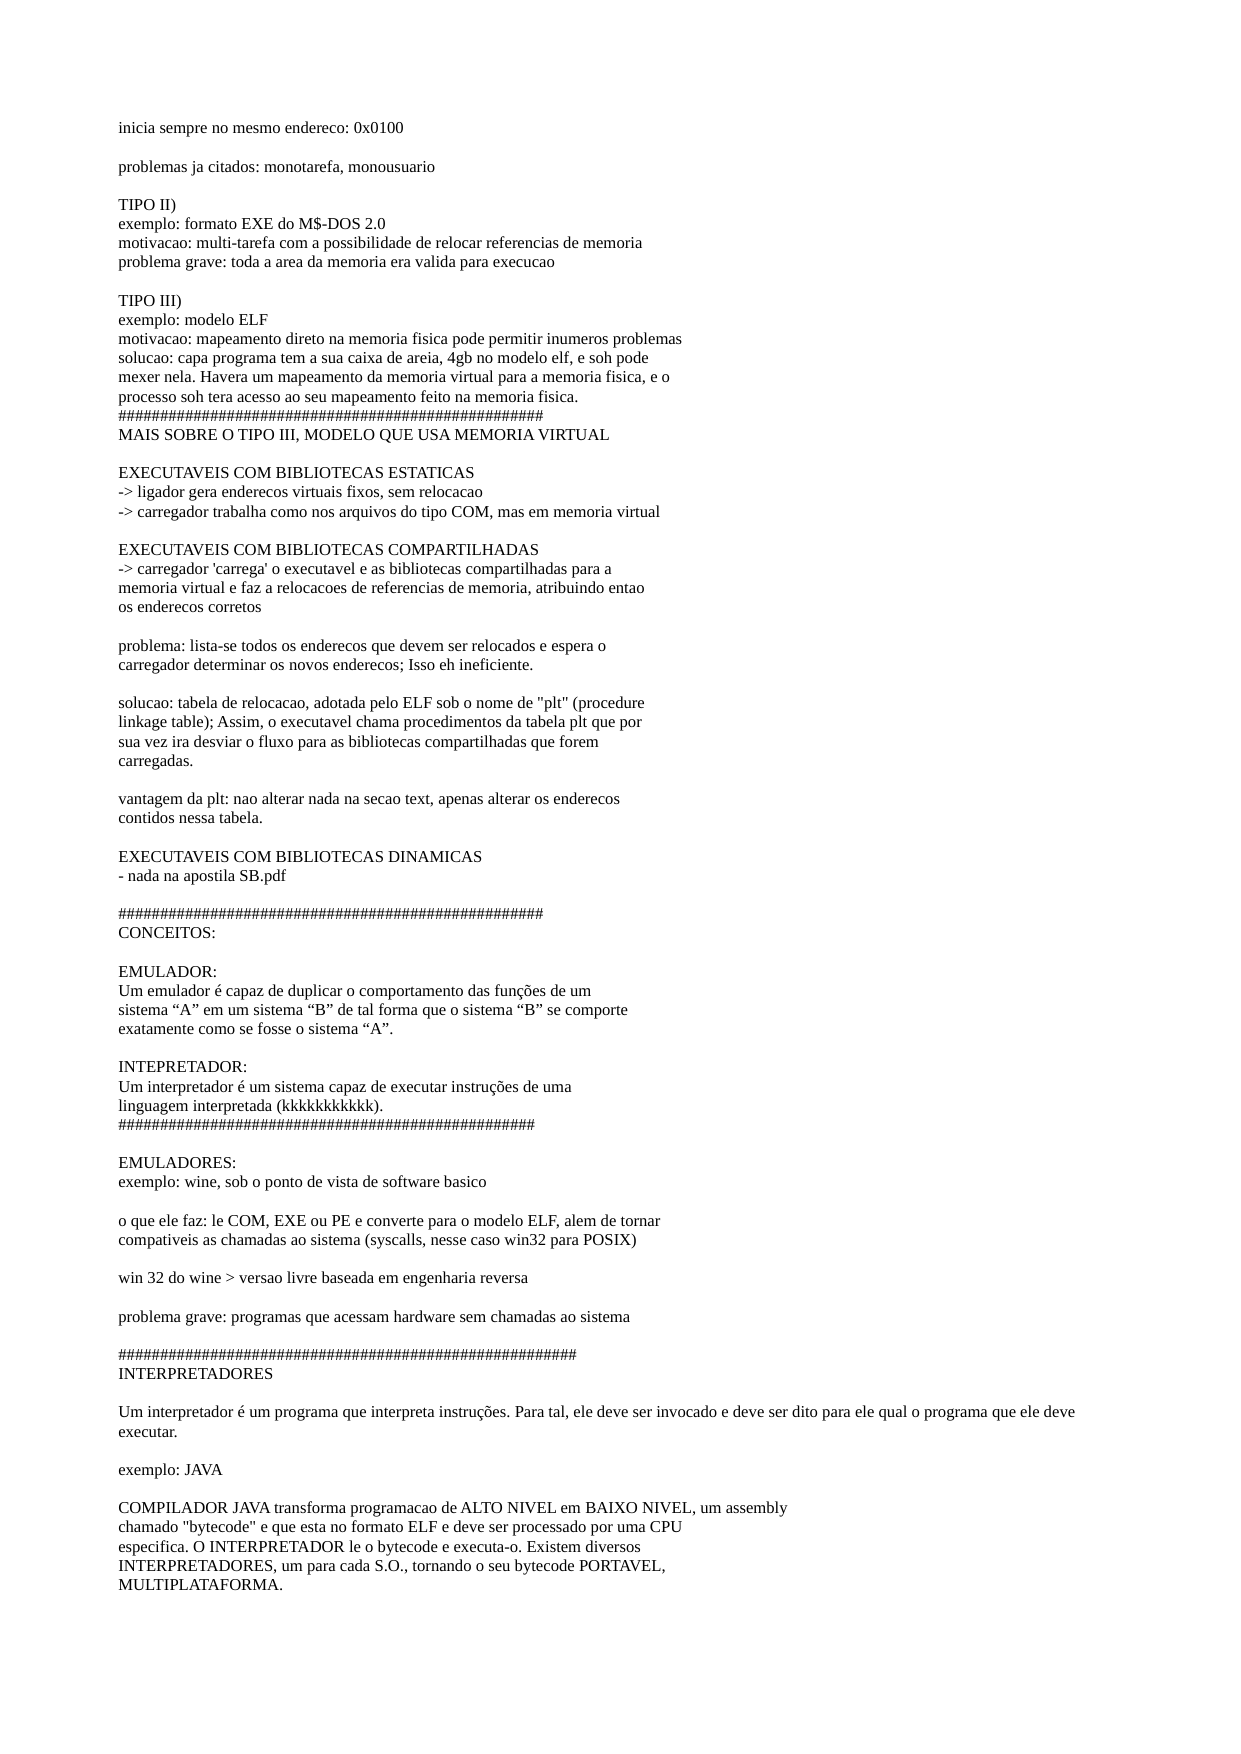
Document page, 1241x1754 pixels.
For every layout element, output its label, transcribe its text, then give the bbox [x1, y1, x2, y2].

text EXECUTAVEIS COM BIBLIOTECAS DINAMICAS [118, 846, 1122, 866]
text -> carregador 'carrega' o executavel e as bibliotecas compartilhadas para a [118, 559, 1122, 578]
text ################################################### [118, 904, 1122, 923]
text CONCEITOS: [118, 923, 1122, 942]
text INTERPRETADORES, um para cada S.O., tornando o seu bytecode PORTAVEL, [118, 1556, 1122, 1575]
text carregador determinar os novos enderecos; Isso eh ineficiente. [118, 655, 1122, 674]
text EXECUTAVEIS COM BIBLIOTECAS ESTATICAS [118, 463, 1122, 482]
text exemplo: formato EXE do M$-DOS 2.0 [118, 214, 1122, 233]
text inicia sempre no mesmo endereco: 0x0100 [118, 118, 1122, 137]
text carregadas. [118, 751, 1122, 770]
text ####################################################### [118, 1345, 1122, 1364]
text chamado "bytecode" e que esta no formato ELF e deve ser processado por uma CPU [118, 1517, 1122, 1536]
text -> ligador gera enderecos virtuais fixos, sem relocacao [118, 482, 1122, 501]
text TIPO II) [118, 195, 1122, 214]
text Um interpretador é um sistema capaz de executar instruções de uma [118, 1076, 1122, 1096]
text sistema “A” em um sistema “B” de tal forma que o sistema “B” se comporte [118, 1000, 1122, 1019]
text ################################################### [118, 406, 1122, 425]
text MAIS SOBRE O TIPO III, MODELO QUE USA MEMORIA VIRTUAL [118, 425, 1122, 444]
text exatamente como se fosse o sistema “A”. [118, 1019, 1122, 1038]
text o que ele faz: le COM, EXE ou PE e converte para o modelo ELF, alem de tornar [118, 1211, 1122, 1230]
text Um emulador é capaz de duplicar o comportamento das funções de um [118, 981, 1122, 1000]
text os enderecos corretos [118, 597, 1122, 616]
text linguagem interpretada (kkkkkkkkkkk). [118, 1096, 1122, 1115]
text win 32 do wine > versao livre baseada em engenharia reversa [118, 1268, 1122, 1287]
text motivacao: mapeamento direto na memoria fisica pode permitir inumeros problemas [118, 329, 1122, 348]
text INTEPRETADOR: [118, 1057, 1122, 1076]
text memoria virtual e faz a relocacoes de referencias de memoria, atribuindo entao [118, 578, 1122, 597]
text ################################################## [118, 1115, 1122, 1134]
text - nada na apostila SB.pdf [118, 866, 1122, 885]
text linkage table); Assim, o executavel chama procedimentos da tabela plt que por [118, 712, 1122, 731]
text problemas ja citados: monotarefa, monousuario [118, 156, 1122, 176]
text problema grave: toda a area da memoria era valida para execucao [118, 252, 1122, 271]
text MULTIPLATAFORMA. [118, 1575, 1122, 1594]
text problema grave: programas que acessam hardware sem chamadas ao sistema [118, 1306, 1122, 1326]
text motivacao: multi-tarefa com a possibilidade de relocar referencias de memoria [118, 233, 1122, 252]
text solucao: tabela de relocacao, adotada pelo ELF sob o nome de "plt" (procedure [118, 693, 1122, 712]
text vantagem da plt: nao alterar nada na secao text, apenas alterar os enderecos [118, 789, 1122, 808]
text -> carregador trabalha como nos arquivos do tipo COM, mas em memoria virtual [118, 501, 1122, 521]
text EMULADOR: [118, 961, 1122, 981]
text Um interpretador é um programa que interpreta instruções. Para tal, ele deve ser invocado e deve ser dito para ele qual o programa que ele deve executar. [118, 1402, 1122, 1441]
text mexer nela. Havera um mapeamento da memoria virtual para a memoria fisica, e o [118, 367, 1122, 386]
text especifica. O INTERPRETADOR le o bytecode e executa-o. Existem diversos [118, 1536, 1122, 1556]
text exemplo: JAVA [118, 1460, 1122, 1479]
text TIPO III) [118, 291, 1122, 310]
text EMULADORES: [118, 1153, 1122, 1172]
text sua vez ira desviar o fluxo para as bibliotecas compartilhadas que forem [118, 731, 1122, 751]
text solucao: capa programa tem a sua caixa de areia, 4gb no modelo elf, e soh pode [118, 348, 1122, 367]
text exemplo: modelo ELF [118, 310, 1122, 329]
text exemplo: wine, sob o ponto de vista de software basico [118, 1172, 1122, 1191]
text INTERPRETADORES [118, 1364, 1122, 1383]
text compativeis as chamadas ao sistema (syscalls, nesse caso win32 para POSIX) [118, 1230, 1122, 1249]
text EXECUTAVEIS COM BIBLIOTECAS COMPARTILHADAS [118, 540, 1122, 559]
text problema: lista-se todos os enderecos que devem ser relocados e espera o [118, 636, 1122, 655]
text contidos nessa tabela. [118, 808, 1122, 827]
text processo soh tera acesso ao seu mapeamento feito na memoria fisica. [118, 386, 1122, 406]
text COMPILADOR JAVA transforma programacao de ALTO NIVEL em BAIXO NIVEL, um assembly [118, 1498, 1122, 1517]
